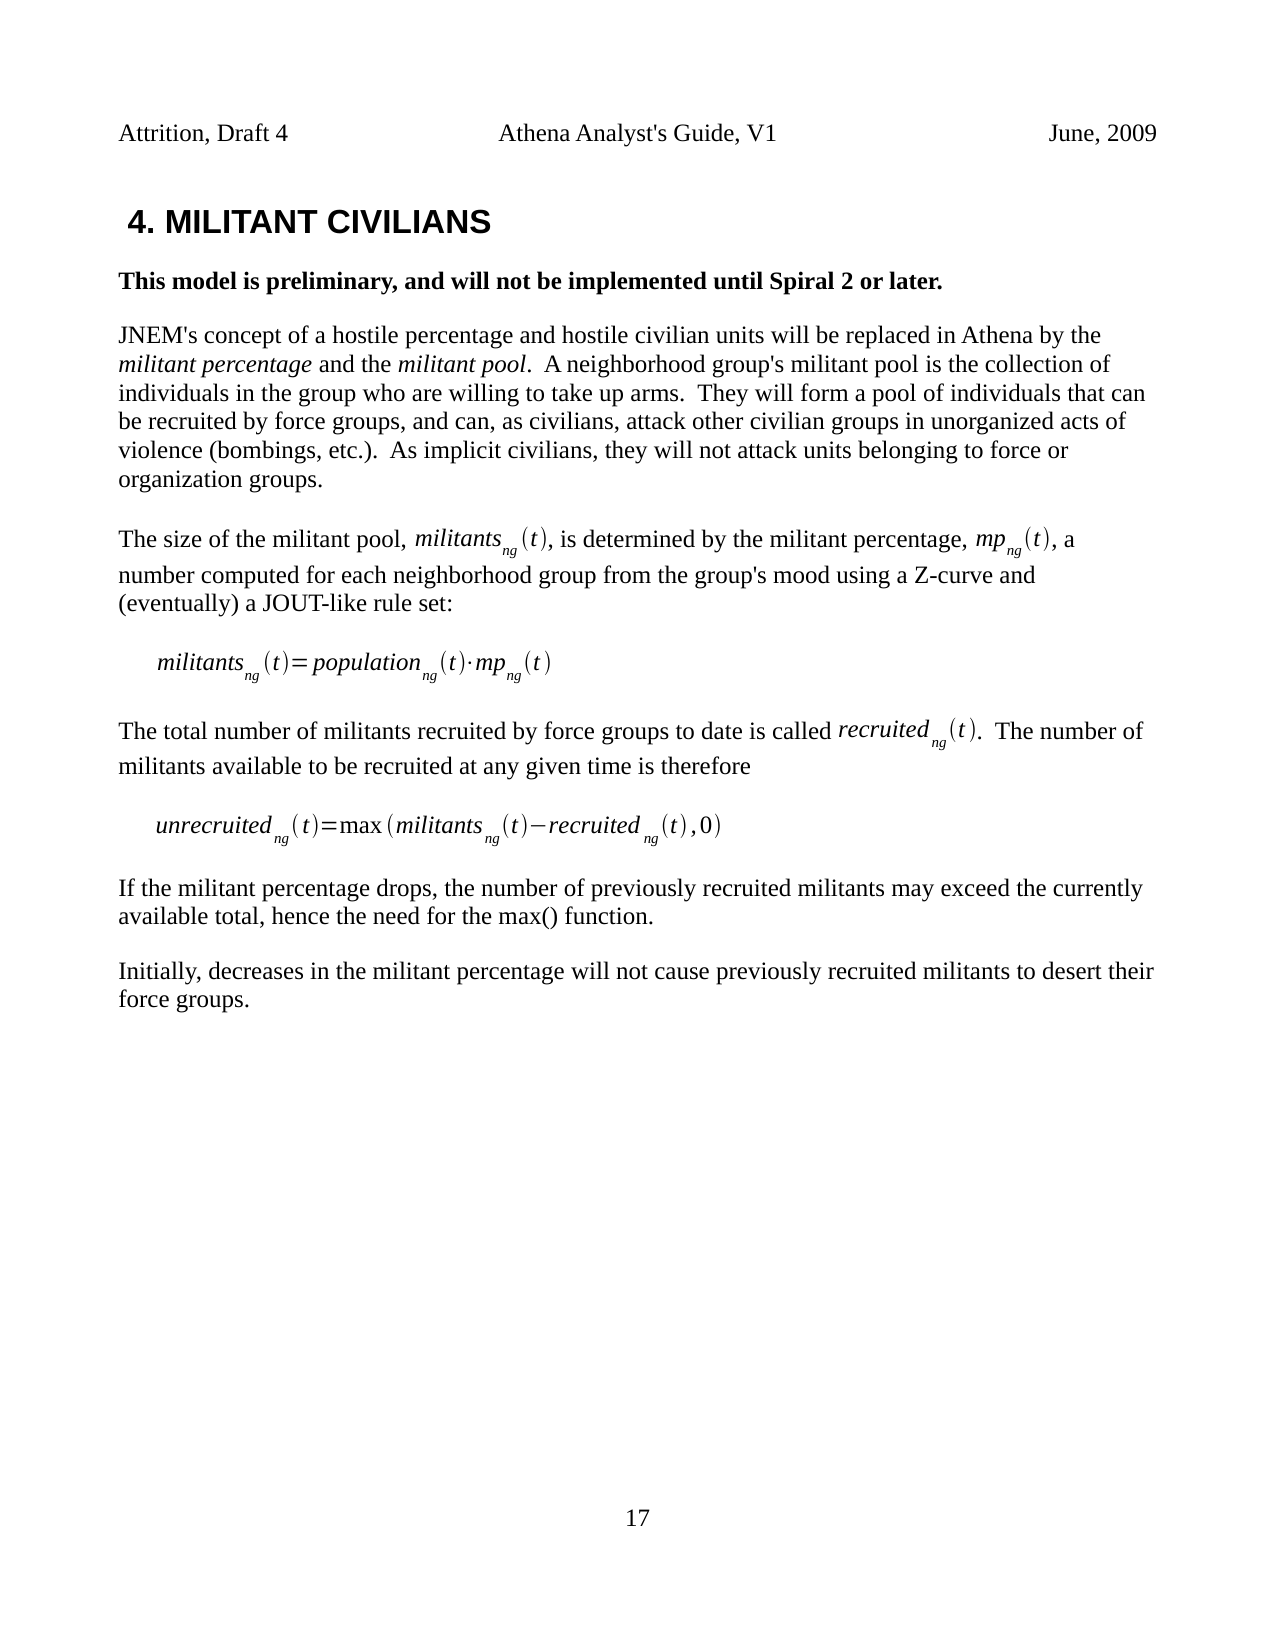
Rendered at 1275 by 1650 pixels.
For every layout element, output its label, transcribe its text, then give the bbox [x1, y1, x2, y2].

text This model is preliminary, and will not be implemented until Spiral 2 or later. [118, 266, 1157, 294]
subtitle Militant Civilians [118, 202, 1157, 240]
text The total number of militants recruited by force groups to date is called . The number of militants available to be recruited at any given time is therefore [118, 710, 1157, 780]
text If the militant percentage drops, the number of previously recruited militants may exceed the currently available total, hence the need for the max() function. [118, 873, 1157, 930]
text Initially, decreases in the militant percentage will not cause previously recruited militants to desert their force groups. [118, 956, 1157, 1013]
text The size of the militant pool, , is determined by the militant percentage, , a number computed for each neighborhood group from the group's mood using a Z-curve and (eventually) a JOUT-like rule set: [118, 518, 1157, 617]
text JNEM's concept of a hostile percentage and hostile civilian units will be replaced in Athena by the militant percentage and the militant pool. A neighborhood group's militant pool is the collection of individuals in the group who are willing to take up arms. They will form a pool of individuals that can be recruited by force groups, and can, as civilians, attack other civilian groups in unorganized acts of violence (bombings, etc.). As implicit civilians, they will not attack units belonging to force or organization groups. [118, 320, 1157, 493]
